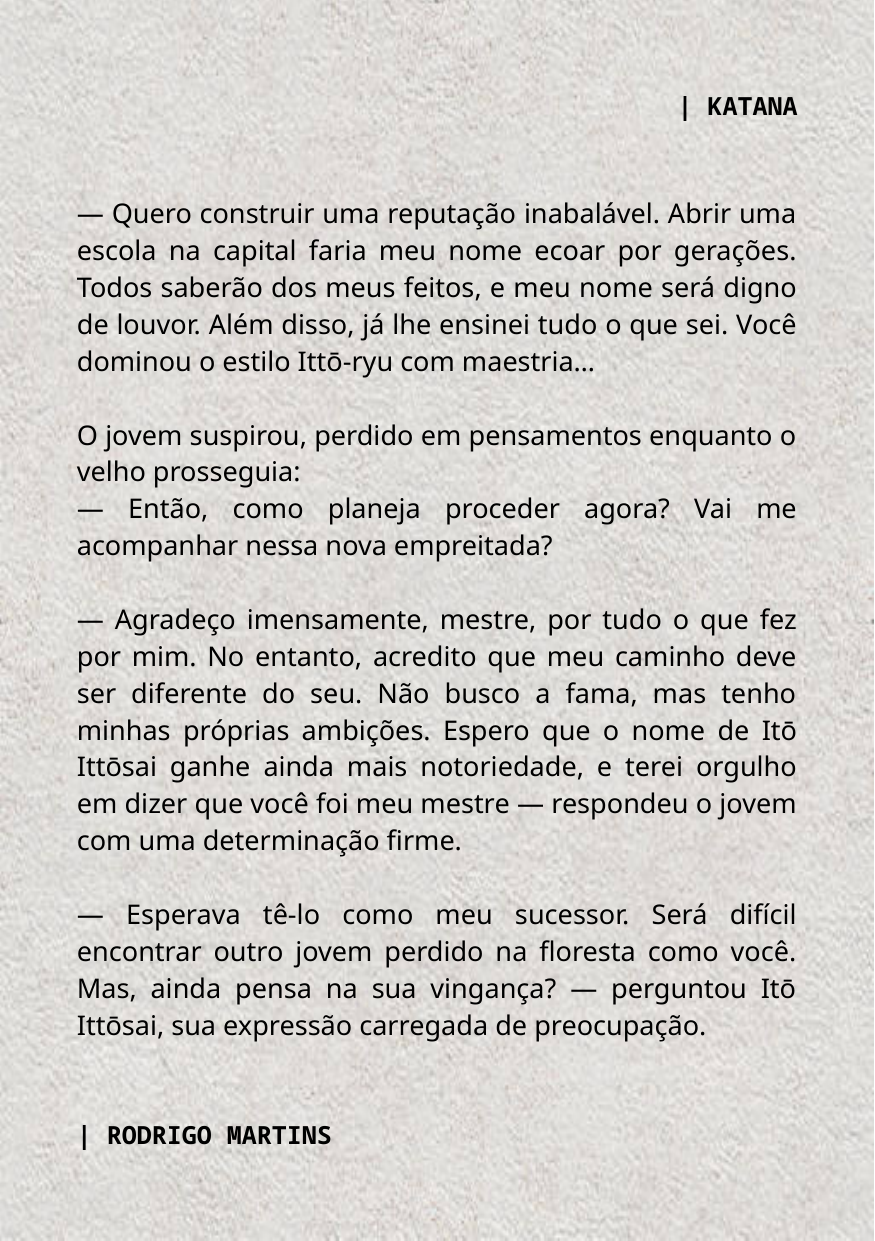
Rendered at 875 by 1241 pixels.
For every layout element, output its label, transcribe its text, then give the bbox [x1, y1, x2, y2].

text O jovem suspirou, perdido em pensamentos enquanto o velho prosseguia: [74, 416, 800, 490]
text — Esperava tê-lo como meu sucessor. Será difícil encontrar outro jovem perdido na floresta como você. Mas, ainda pensa na sua vingança? — perguntou Itō Ittōsai, sua expressão carregada de preocupação. [74, 895, 800, 1043]
text — Agradeço imensamente, mestre, por tudo o que fez por mim. No entanto, acredito que meu caminho deve ser diferente do seu. Não busco a fama, mas tenho minhas próprias ambições. Espero que o nome de Itō Ittōsai ganhe ainda mais notoriedade, e terei orgulho em dizer que você foi meu mestre — respondeu o jovem com uma determinação firme. [74, 600, 800, 858]
picture [0, 0, 874, 1241]
text — Então, como planeja proceder agora? Vai me acompanhar nessa nova empreitada? [74, 490, 800, 563]
text — Quero construir uma reputação inabalável. Abrir uma escola na capital faria meu nome ecoar por gerações. Todos saberão dos meus feitos, e meu nome será digno de louvor. Além disso, já lhe ensinei tudo o que sei. Você dominou o estilo Ittō-ryu com maestria… [74, 195, 800, 379]
